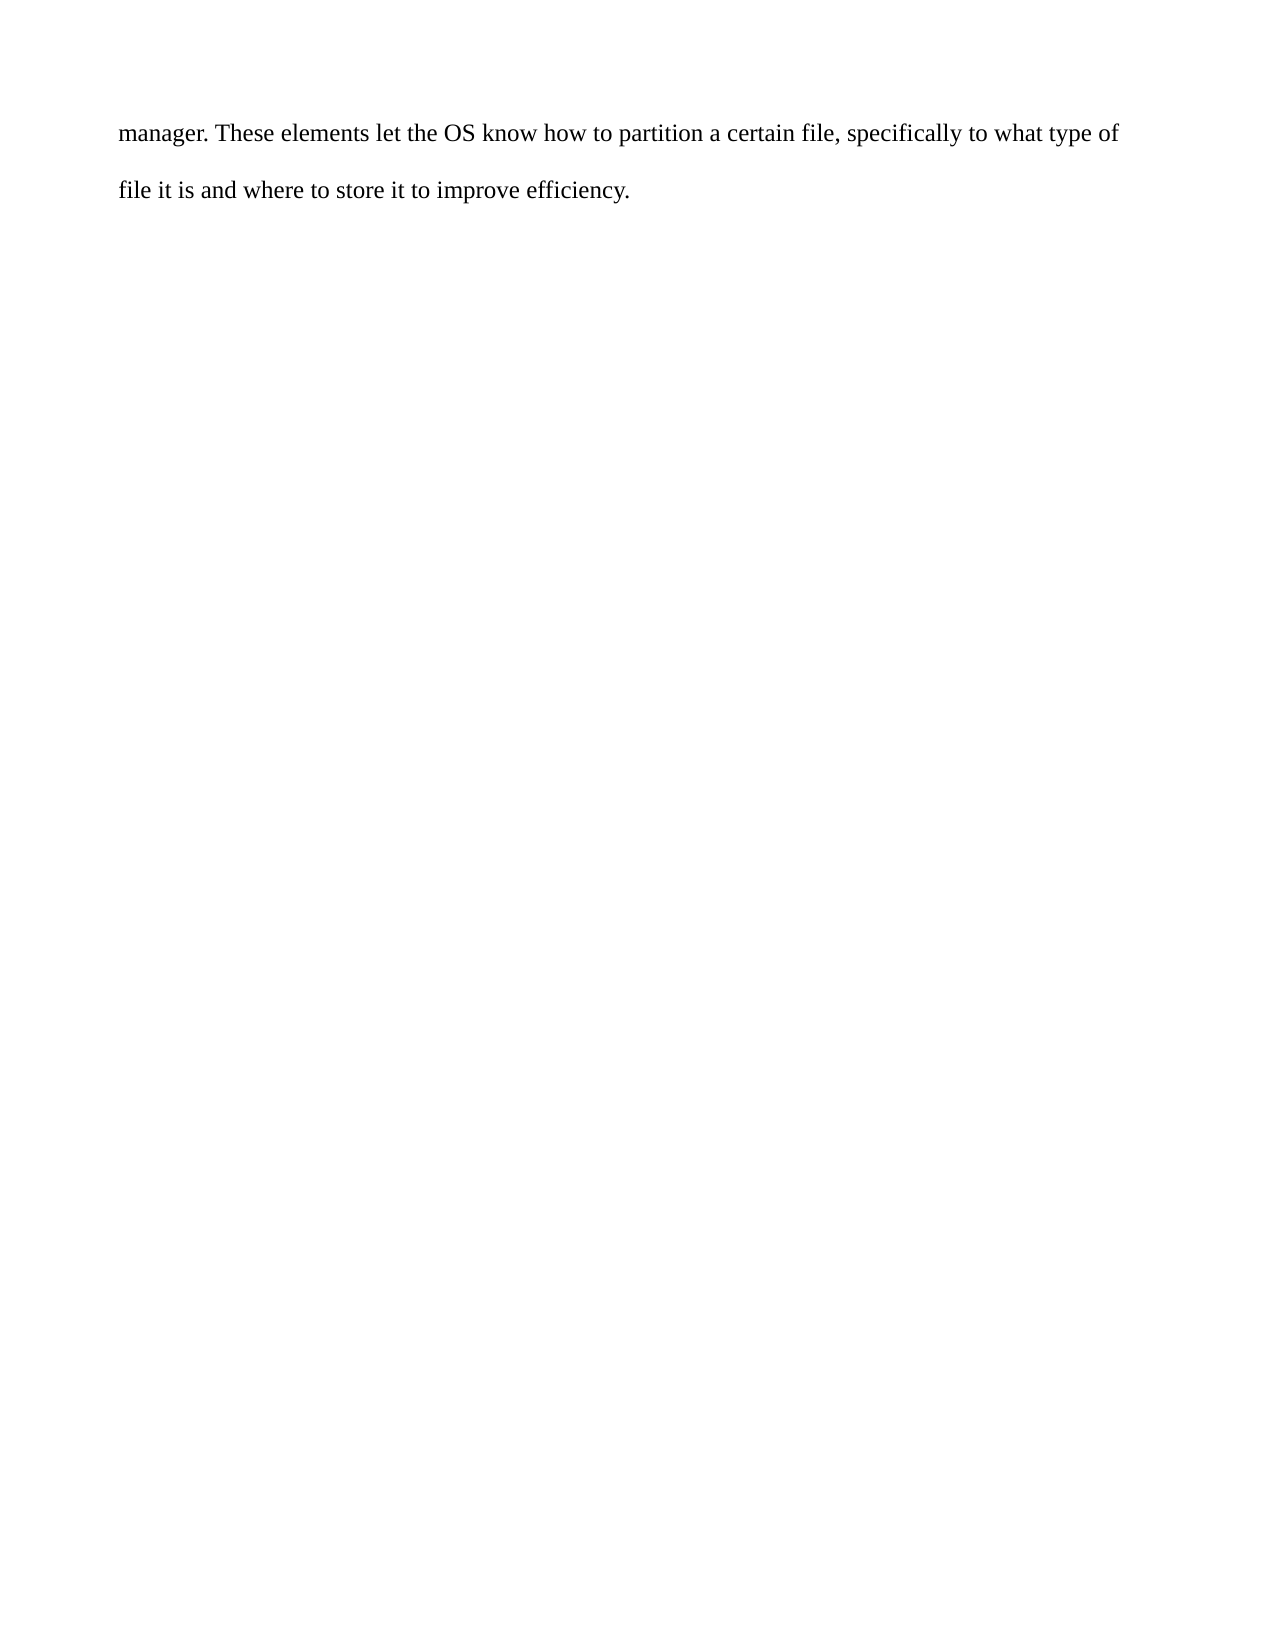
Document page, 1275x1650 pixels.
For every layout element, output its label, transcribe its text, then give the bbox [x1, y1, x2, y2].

text manager. These elements let the OS know how to partition a certain file, specifically to what type of file it is and where to store it to improve efficiency. [118, 118, 1157, 204]
